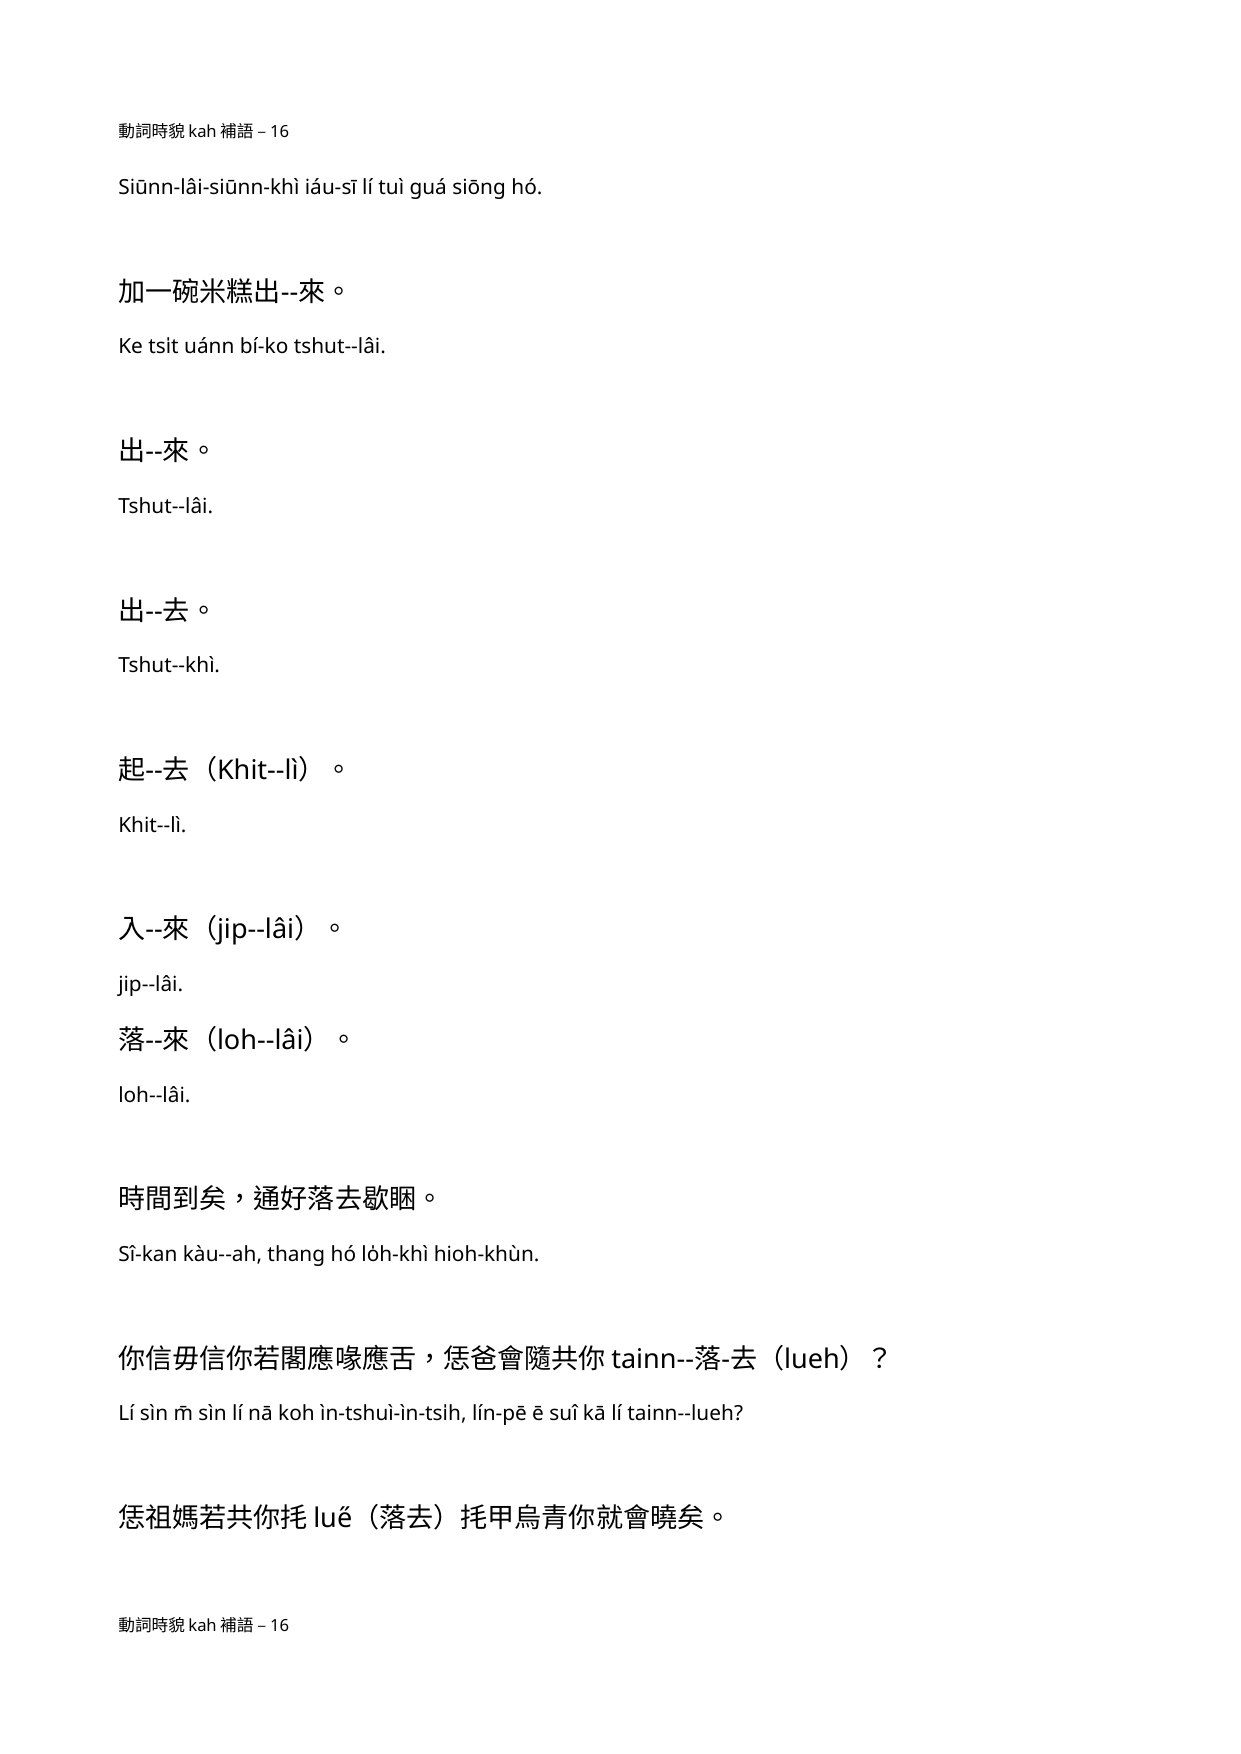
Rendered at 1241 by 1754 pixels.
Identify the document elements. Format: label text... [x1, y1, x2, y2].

text 出--去。 [118, 588, 1122, 628]
text Tshut--khì. [118, 650, 1122, 679]
text 出--來。 [118, 429, 1122, 468]
text Ke tsi̍t uánn bí-ko tshut--lâi. [118, 331, 1122, 360]
text 恁祖媽若共你㧌lue̋（落去）㧌甲烏青你就會曉矣。 [118, 1496, 1122, 1536]
text Tshut--lâi. [118, 491, 1122, 519]
text loh--lâi. [118, 1080, 1122, 1108]
text 你信毋信你若閣應喙應舌，恁爸會隨共你tainn--落-去（lueh）？ [118, 1337, 1122, 1376]
text Siūnn-lâi-siūnn-khì iáu-sī lí tuì guá siōng hó. [118, 172, 1122, 200]
text Sî-kan kàu--ah, thang hó lo̍h-khì hioh-khùn. [118, 1239, 1122, 1267]
text 加一碗米糕出--來。 [118, 269, 1122, 309]
text 入--來（jip--lâi）。 [118, 907, 1122, 947]
text jip--lâi. [118, 969, 1122, 998]
text 落--來（loh--lâi）。 [118, 1018, 1122, 1057]
text 起--去（Khit--lì）。 [118, 748, 1122, 787]
text Lí sìn m̄ sìn lí nā koh ìn-tshuì-ìn-tsi̍h, lín-pē ē suî kā lí tainn--lueh? [118, 1398, 1122, 1427]
text Khit--lì. [118, 810, 1122, 838]
text 時間到矣，通好落去歇睏。 [118, 1177, 1122, 1217]
